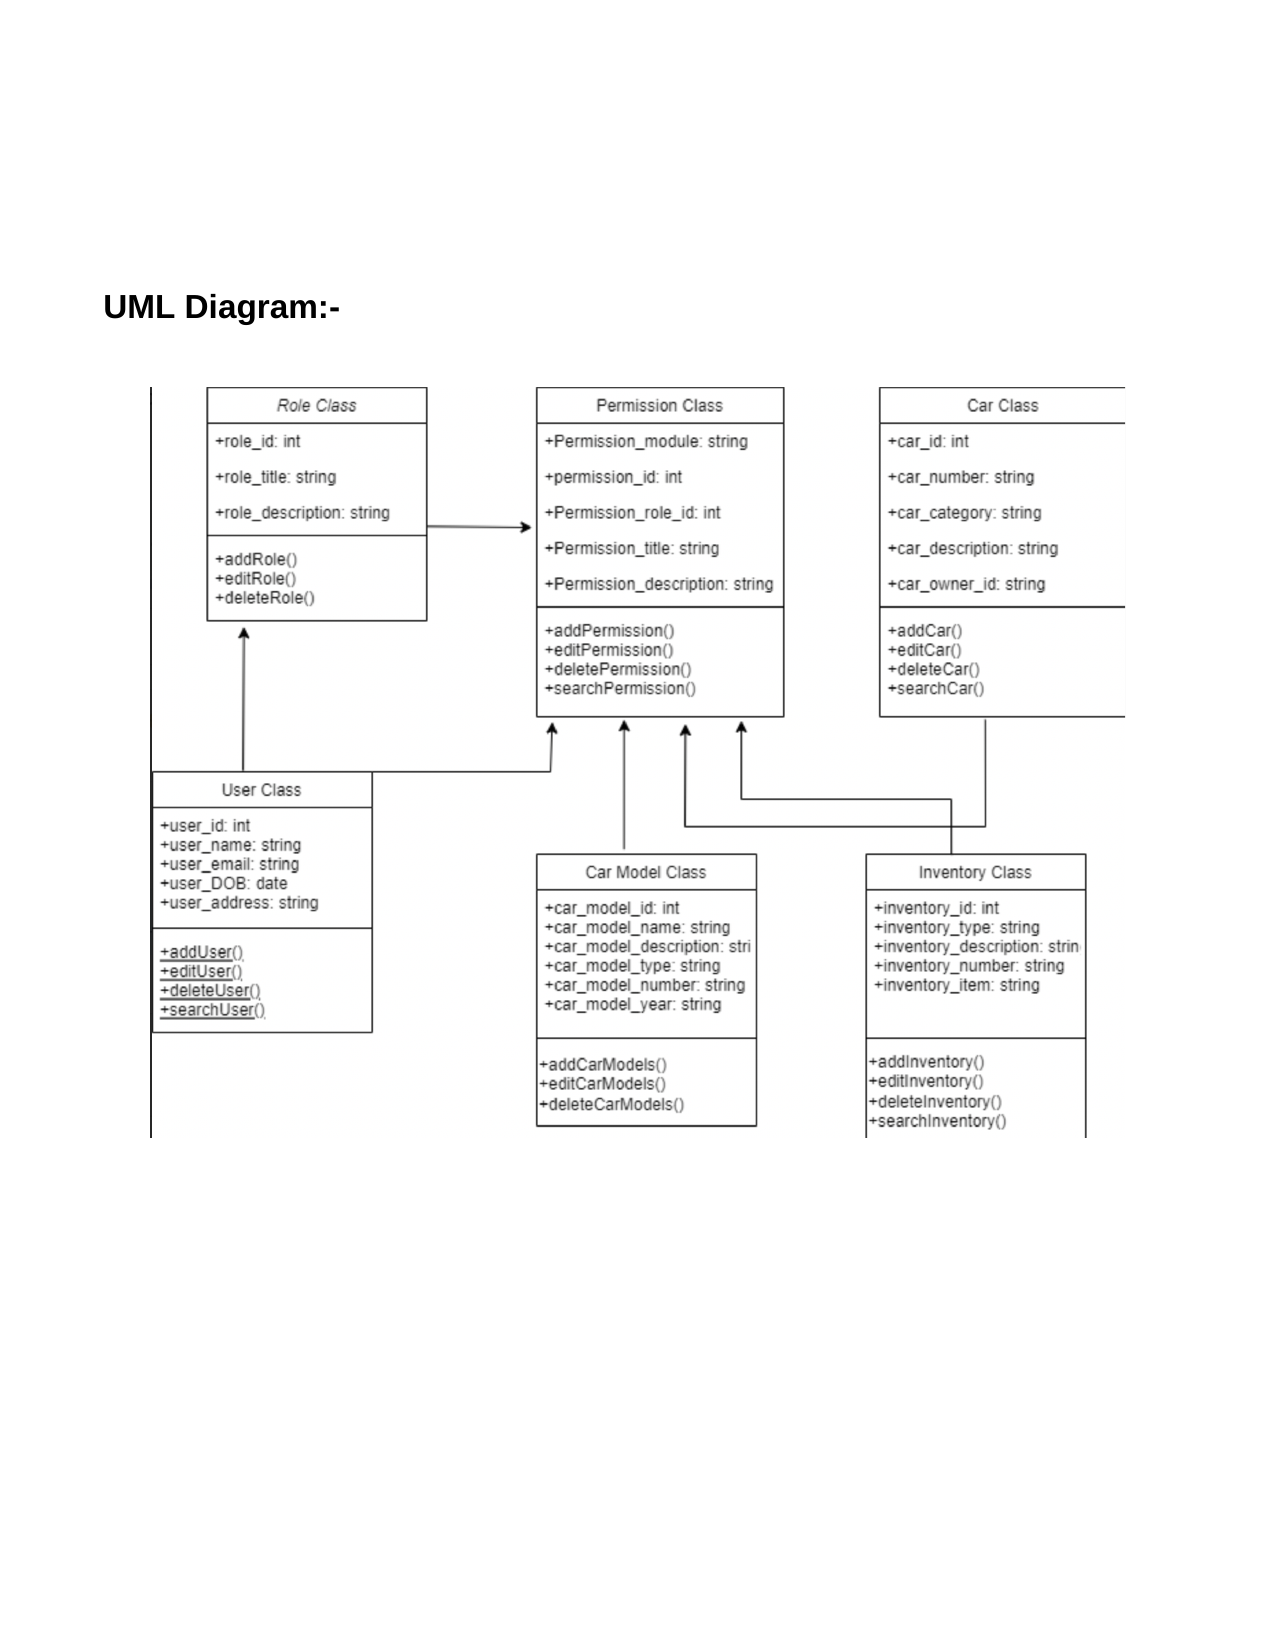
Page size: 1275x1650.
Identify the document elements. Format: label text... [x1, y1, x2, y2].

picture [150, 387, 1125, 1138]
subtitle UML Diagram:- [103, 287, 1125, 325]
